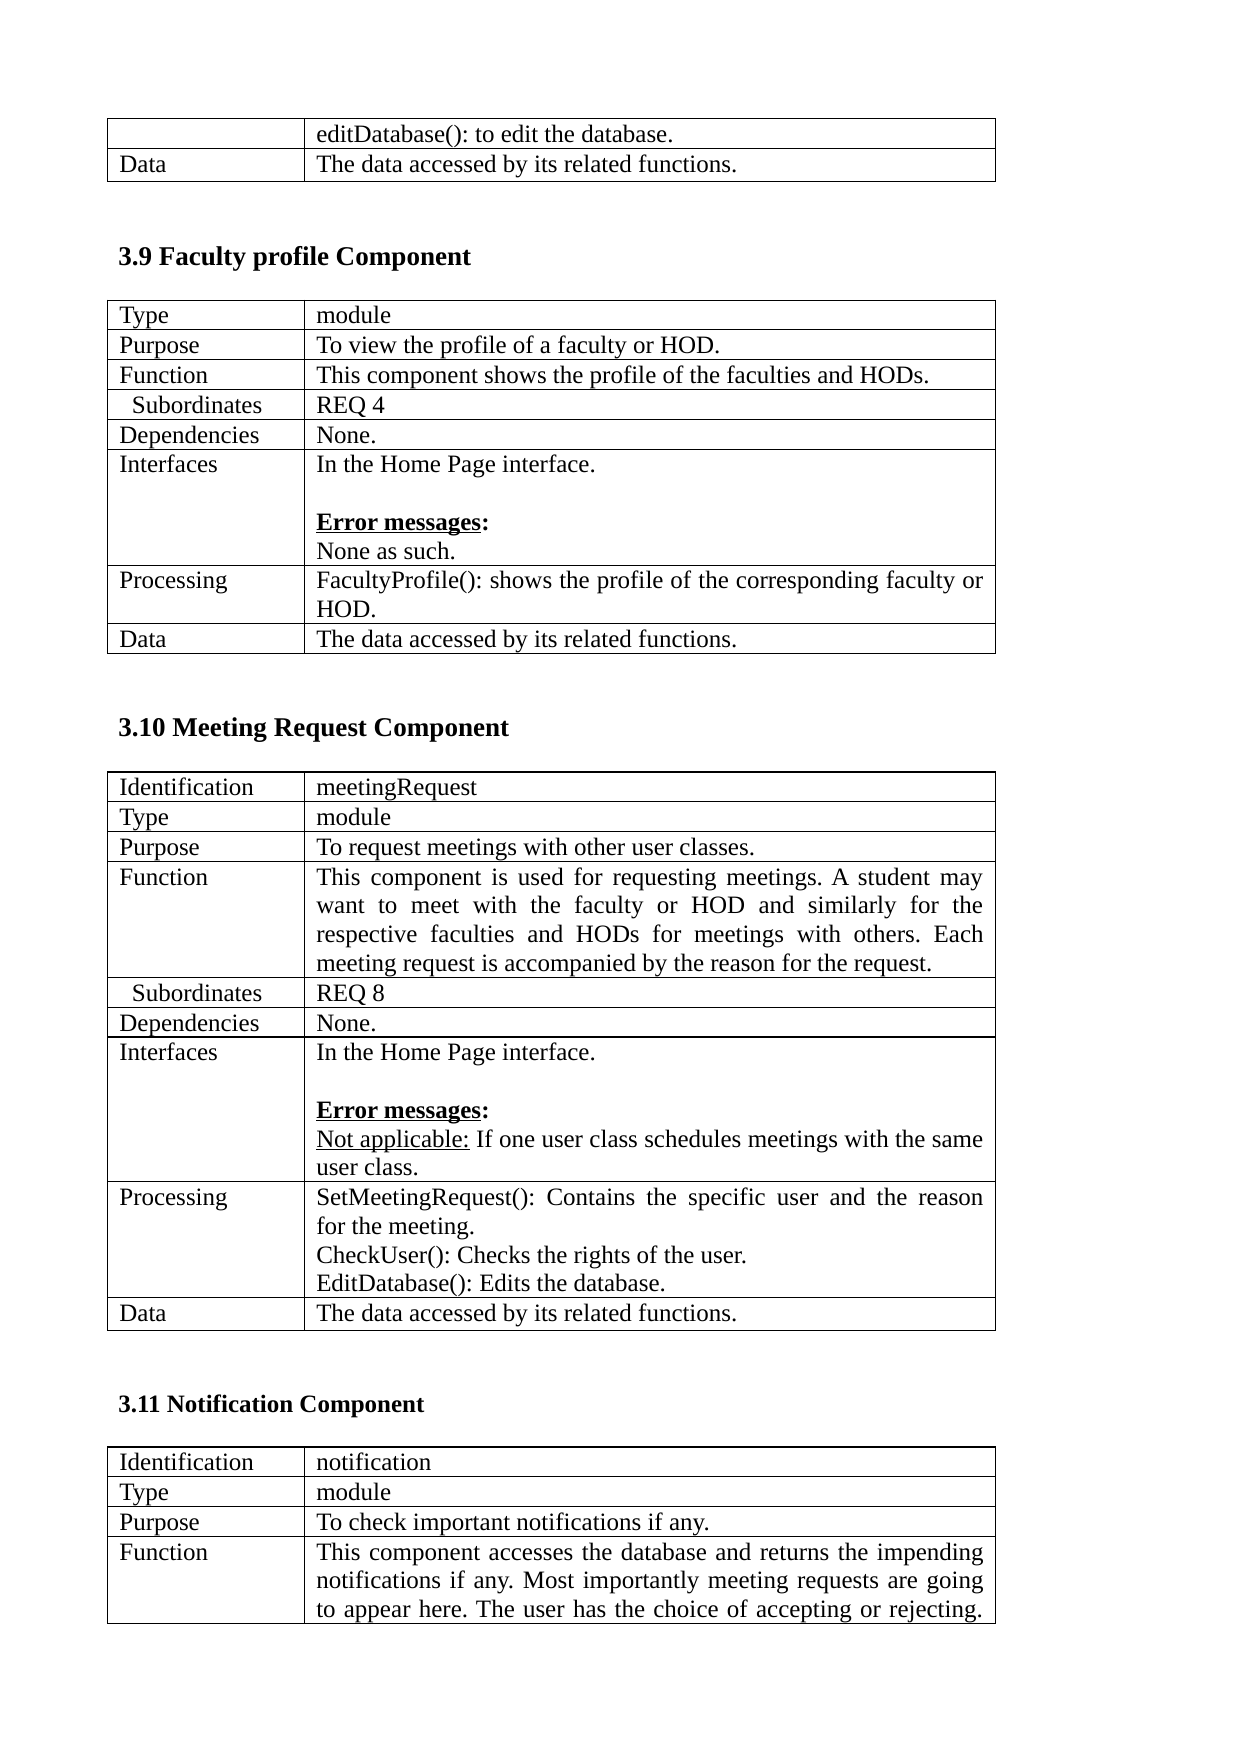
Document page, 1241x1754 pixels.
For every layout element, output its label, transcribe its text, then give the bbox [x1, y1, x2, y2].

table_cell The data accessed by its related functions. [305, 624, 995, 653]
table_cell Data [108, 149, 304, 181]
table_cell FacultyProfile(): shows the profile of the corresponding faculty or HOD. [305, 566, 995, 623]
table_cell [108, 119, 304, 148]
table_header notification [305, 1448, 995, 1476]
table_cell Function [108, 862, 304, 977]
table_cell Subordinates [108, 978, 304, 1007]
table_cell Dependencies [108, 1008, 304, 1036]
table_cell This component is used for requesting meetings. A student may want to meet with the faculty or HOD and similarly for the respective faculties and HODs for meetings with others. Each meeting request is accompanied by the reason for the request. [305, 862, 995, 977]
table_cell Purpose [108, 832, 304, 861]
table_cell module [305, 1477, 995, 1506]
table_header module [305, 301, 995, 329]
table_cell None. [305, 1008, 995, 1036]
text 3.11 Notification Component [118, 1389, 1122, 1418]
table_cell Type [108, 802, 304, 831]
table_cell Processing [108, 566, 304, 623]
table_header Identification [108, 1448, 304, 1476]
table_cell To view the profile of a faculty or HOD. [305, 330, 995, 359]
table_cell To check important notifications if any. [305, 1507, 995, 1536]
table_cell Interfaces [108, 1038, 304, 1181]
table_header Identification [108, 773, 304, 801]
table_cell Data [108, 1298, 304, 1330]
table_cell In the Home Page interface. Error messages: Not applicable: If one user class schedules meetings with the same user class. [305, 1038, 995, 1181]
table_cell REQ 4 [305, 390, 995, 419]
table_header Type [108, 301, 304, 329]
table_cell The data accessed by its related functions. [305, 1298, 995, 1330]
table_cell To request meetings with other user classes. [305, 832, 995, 861]
table_cell The data accessed by its related functions. [305, 149, 995, 181]
table_cell Subordinates [108, 390, 304, 419]
table_cell SetMeetingRequest(): Contains the specific user and the reason for the meeting. CheckUser(): Checks the rights of the user. EditDatabase(): Edits the database. [305, 1182, 995, 1297]
table_cell Type [108, 1477, 304, 1506]
table_cell This component accesses the database and returns the impending notifications if any. Most importantly meeting requests are going to appear here. The user has the choice of accepting or rejecting. [305, 1537, 995, 1623]
table_cell module [305, 802, 995, 831]
table_cell In the Home Page interface. Error messages: None as such. [305, 450, 995, 564]
table_cell Function [108, 360, 304, 389]
table_header meetingRequest [305, 773, 995, 801]
text 3.9 Faculty profile Component [118, 240, 1122, 271]
table_cell None. [305, 420, 995, 448]
table_cell This component shows the profile of the faculties and HODs. [305, 360, 995, 389]
table_cell Dependencies [108, 420, 304, 448]
table_cell Processing [108, 1182, 304, 1297]
text 3.10 Meeting Request Component [118, 711, 1122, 743]
table_cell REQ 8 [305, 978, 995, 1007]
table_cell Purpose [108, 330, 304, 359]
table_cell editDatabase(): to edit the database. [305, 119, 995, 148]
table_cell Function [108, 1537, 304, 1623]
table_cell Interfaces [108, 450, 304, 564]
table_cell Data [108, 624, 304, 653]
table_cell Purpose [108, 1507, 304, 1536]
